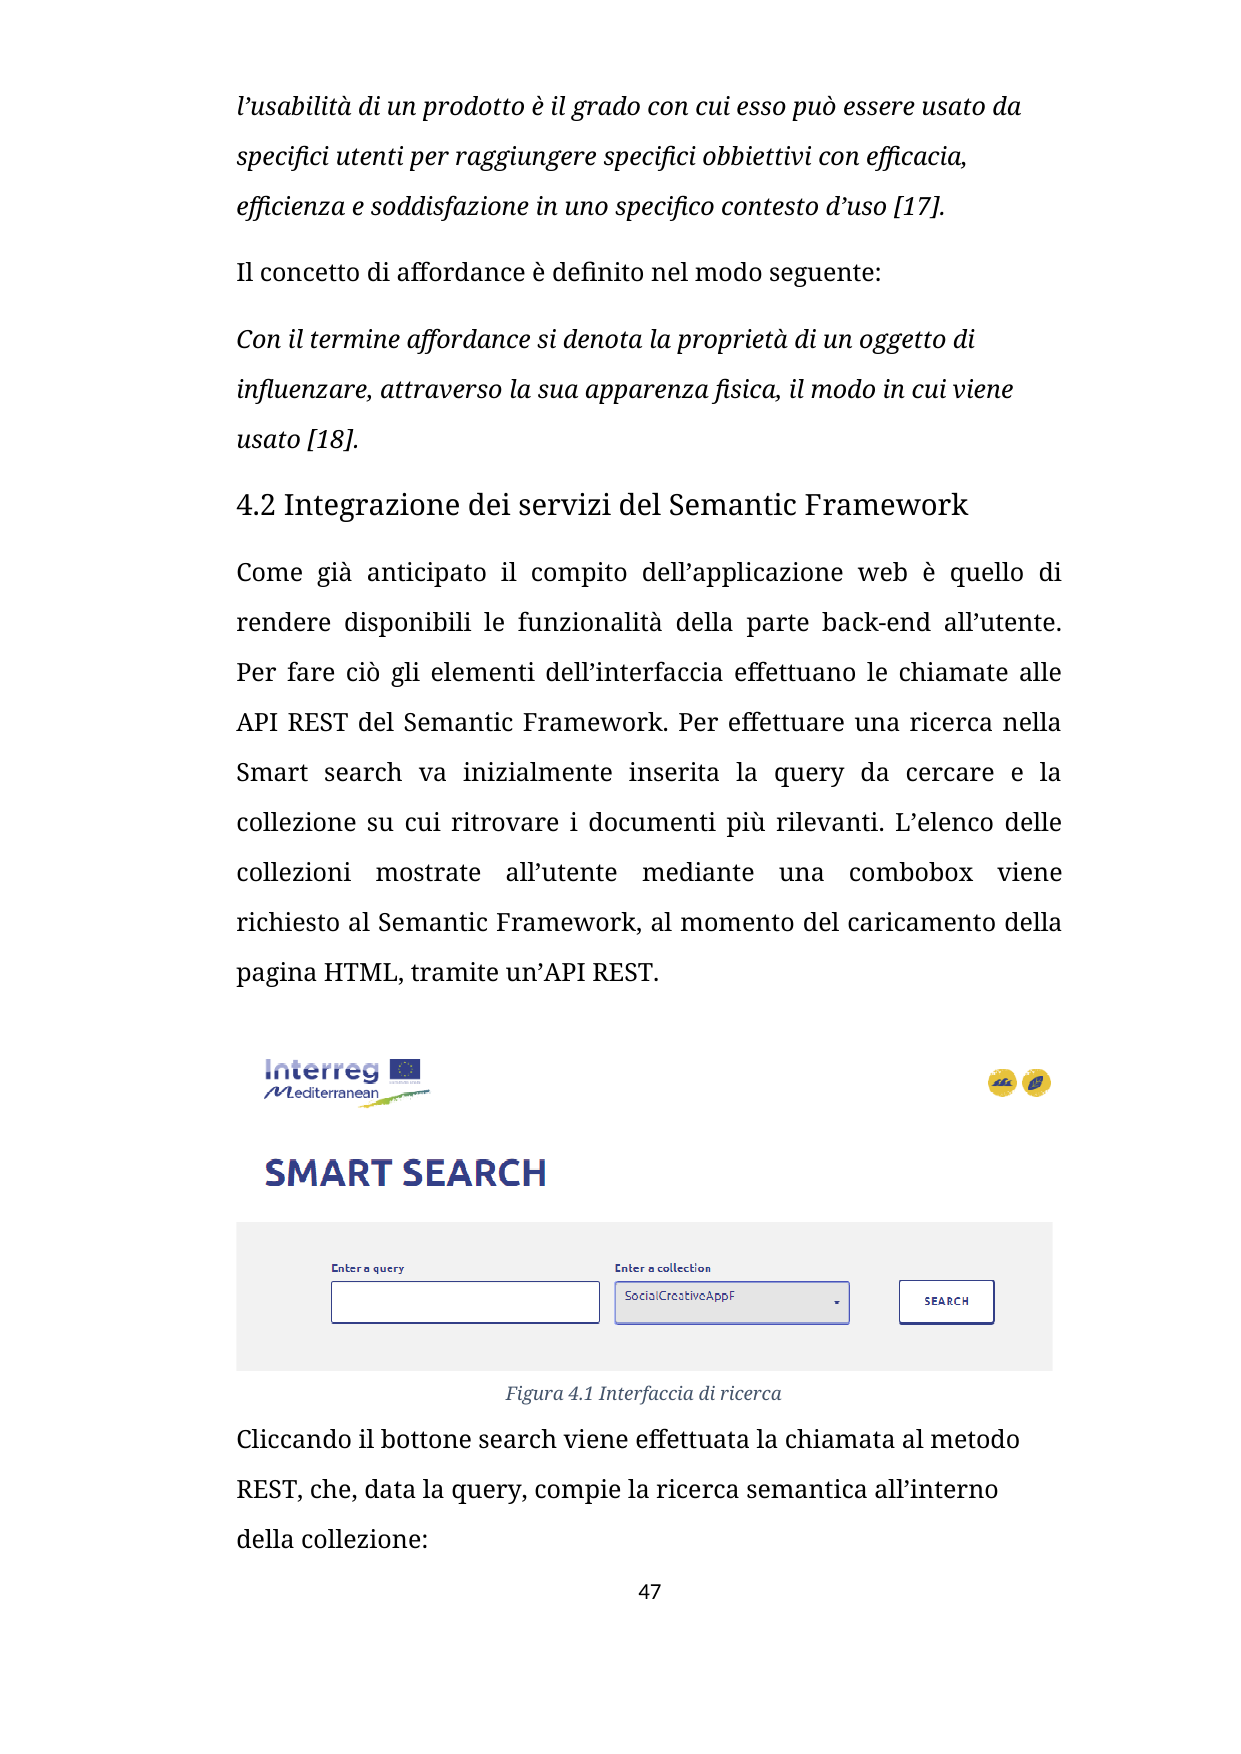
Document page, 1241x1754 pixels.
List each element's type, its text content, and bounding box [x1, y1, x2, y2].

text Figura 4.1 Interfaccia di ricerca [236, 1380, 1053, 1406]
subtitle 4.2 Integrazione dei servizi del Semantic Framework [236, 475, 1063, 525]
text Con il termine affordance si denota la proprietà di un oggetto di influenzare, attraverso la sua apparenza fisica, il modo in cui viene usato [18]. [236, 308, 1063, 458]
text Cliccando il bottone search viene effettuata la chiamata al metodo REST, che, data la query, compie la ricerca semantica all’interno della collezione: [236, 1408, 1063, 1558]
text Il concetto di affordance è definito nel modo seguente: [236, 242, 1063, 292]
text l’usabilità di un prodotto è il grado con cui esso può essere usato da specifici utenti per raggiungere specifici obbiettivi con efficacia, efficienza e soddisfazione in uno specifico contesto d’uso [17]. [236, 75, 1063, 225]
text Come già anticipato il compito dell’applicazione web è quello di rendere disponibili le funzionalità della parte back-end all’utente. Per fare ciò gli elementi dell’interfaccia effettuano le chiamate alle API REST del Semantic Framework. Per effettuare una ricerca nella Smart search va inizialmente inserita la query da cercare e la collezione su cui ritrovare i documenti più rilevanti. L’elenco delle collezioni mostrate all’utente mediante una combobox viene richiesto al Semantic Framework, al momento del caricamento della pagina HTML, tramite un’API REST. [236, 542, 1063, 992]
